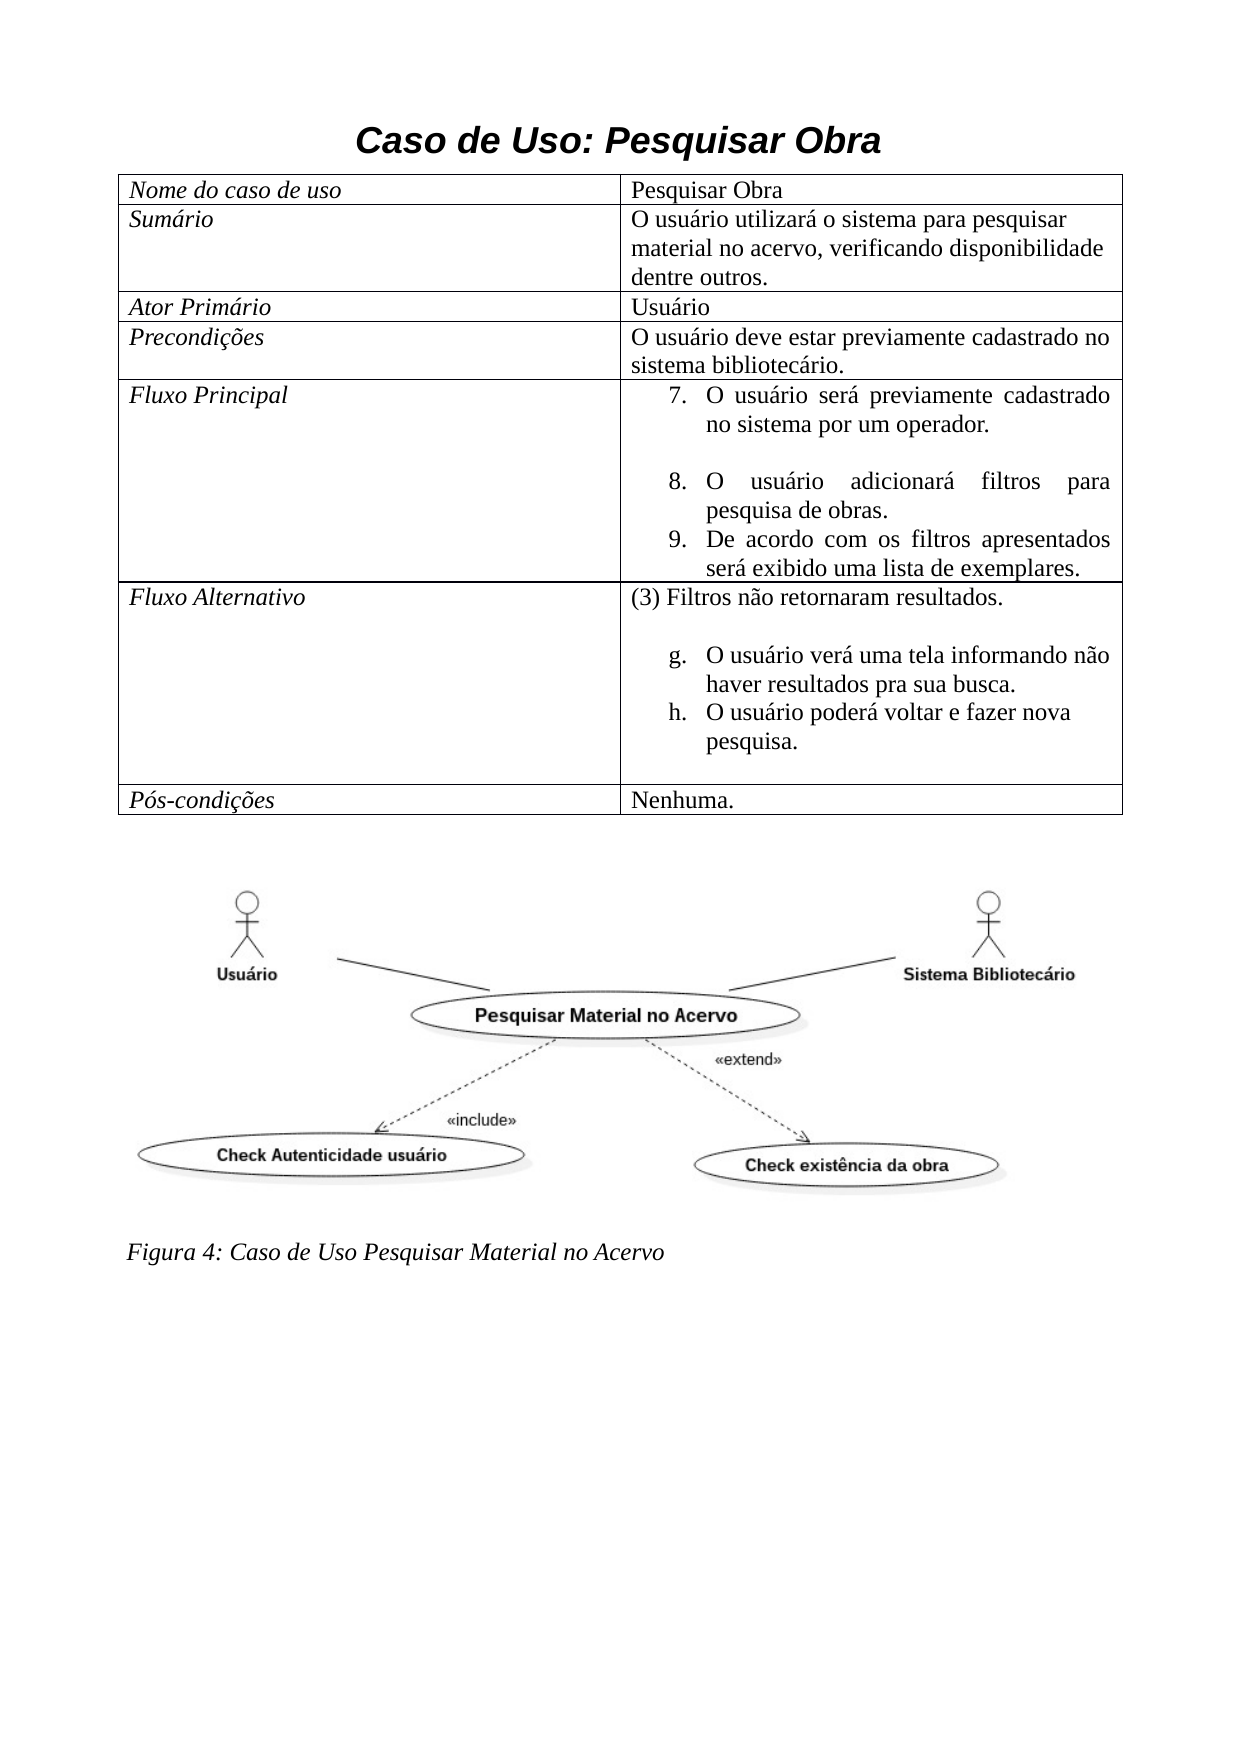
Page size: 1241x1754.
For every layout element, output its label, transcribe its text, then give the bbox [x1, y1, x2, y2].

table_cell Fluxo Principal [119, 380, 620, 581]
picture [126, 878, 1131, 1237]
table_cell Usuário [621, 292, 1122, 321]
table_cell Sumário [119, 205, 620, 291]
table_cell (3) Filtros não retornaram resultados. O usuário verá uma tela informando não haver resultados pra sua busca. O usuário poderá voltar e fazer nova pesquisa. [621, 583, 1122, 784]
table_header Nome do caso de uso [119, 175, 620, 203]
table_cell O usuário utilizará o sistema para pesquisar material no acervo, verificando disponibilidade dentre outros. [621, 205, 1122, 291]
table_cell Precondições [119, 322, 620, 379]
table_cell Ator Primário [119, 292, 620, 321]
table_cell Pós-condições [119, 785, 620, 813]
table_cell O usuário será previamente cadastrado no sistema por um operador. O usuário adicionará filtros para pesquisa de obras. De acordo com os filtros apresentados será exibido uma lista de exemplares. [621, 380, 1122, 581]
table_cell Pós-condições [126, 1237, 1130, 1266]
title Caso de Uso: Pesquisar Obra [118, 118, 1122, 161]
table_cell Nenhuma. [621, 785, 1122, 813]
table_cell O usuário deve estar previamente cadastrado no sistema bibliotecário. [621, 322, 1122, 379]
table_header Pesquisar Obra [621, 175, 1122, 203]
table_cell [126, 866, 1130, 878]
table_cell Fluxo Alternativo [119, 583, 620, 784]
